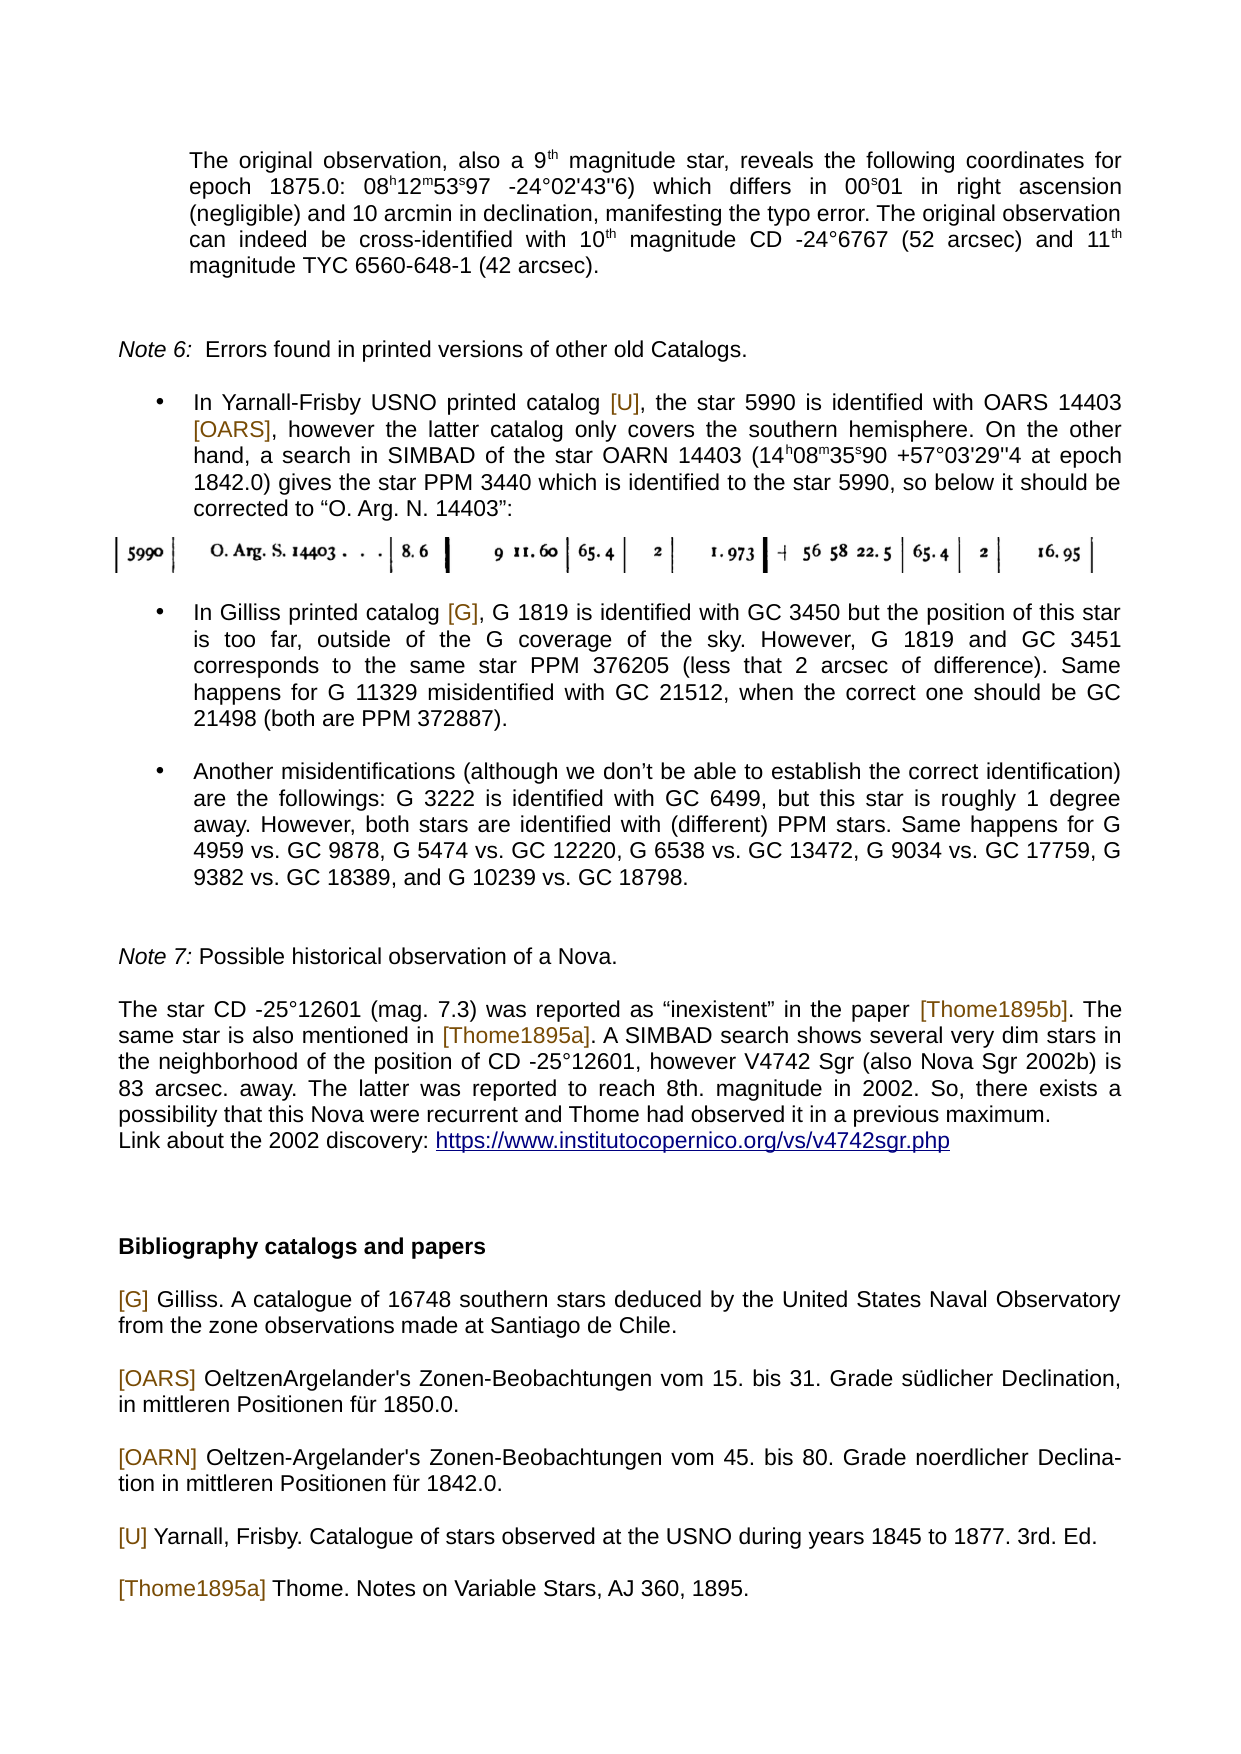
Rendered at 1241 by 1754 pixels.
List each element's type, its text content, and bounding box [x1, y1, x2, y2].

text The star CD -25°12601 (mag. 7.3) was reported as “inexistent” in the paper [Thome1895b]. The same star is also mentioned in [Thome1895a]. A SIMBAD search shows several very dim stars in the neighborhood of the position of CD -25°12601, however V4742 Sgr (also Nova Sgr 2002b) is 83 arcsec. away. The latter was reported to reach 8th. magnitude in 2002. So, there exists a possibility that this Nova were recurrent and Thome had observed it in a previous maximum. [118, 996, 1122, 1127]
text [U] Yarnall, Frisby. Catalogue of stars observed at the USNO during years 1845 to 1877. 3rd. Ed. [118, 1523, 1122, 1549]
text [OARN] Oeltzen-Argelander's Zonen-Beobachtungen vom 45. bis 80. Grade noerdlicher Declina-tion in mittleren Positionen für 1842.0. [118, 1444, 1122, 1496]
text Note 6: Errors found in printed versions of other old Catalogs. [118, 336, 1122, 362]
text [Thome1895a] Thome. Notes on Variable Stars, AJ 360, 1895. [118, 1575, 1122, 1602]
list Another misidentifications (although we don’t be able to establish the correct identification) are the followings: G 3222 is identified with GC 6499, but this star is roughly 1 degree away. However, both stars are identified with (different) PPM stars. Same happens for G 4959 vs. GC 9878, G 5474 vs. GC 12220, G 6538 vs. GC 13472, G 9034 vs. GC 17759, G 9382 vs. GC 18389, and G 10239 vs. GC 18798. [156, 758, 1122, 890]
text The original observation, also a 9th magnitude star, reveals the following coordinates for epoch 1875.0: 08h12m53s97 -24°02'43''6) which differs in 00s01 in right ascension (negligible) and 10 arcmin in declination, manifesting the typo error. The original observation can indeed be cross-identified with 10th magnitude CD -24°6767 (52 arcsec) and 11th magnitude TYC 6560-648-1 (42 arcsec). [189, 147, 1122, 279]
picture [100, 537, 1105, 573]
text Link about the 2002 discovery: https://www.institutocopernico.org/vs/v4742sgr.php [118, 1127, 1122, 1154]
text [G] Gilliss. A catalogue of 16748 southern stars deduced by the United States Naval Observatory from the zone observations made at Santiago de Chile. [118, 1286, 1122, 1338]
list In Gilliss printed catalog [G], G 1819 is identified with GC 3450 but the position of this star is too far, outside of the G coverage of the sky. However, G 1819 and GC 3451 corresponds to the same star PPM 376205 (less that 2 arcsec of difference). Same happens for G 11329 misidentified with GC 21512, when the correct one should be GC 21498 (both are PPM 372887). [156, 599, 1122, 732]
text Bibliography catalogs and papers [118, 1233, 1122, 1259]
list In Yarnall-Frisby USNO printed catalog [U], the star 5990 is identified with OARS 14403 [OARS], however the latter catalog only covers the southern hemisphere. On the other hand, a search in SIMBAD of the star OARN 14403 (14h08m35s90 +57°03'29''4 at epoch 1842.0) gives the star PPM 3440 which is identified to the star 5990, so below it should be corrected to “O. Arg. N. 14403”: [156, 389, 1122, 521]
text Note 7: Possible historical observation of a Nova. [118, 943, 1122, 969]
text [OARS] OeltzenArgelander's Zonen-Beobachtungen vom 15. bis 31. Grade südlicher Declination, in mittleren Positionen für 1850.0. [118, 1364, 1122, 1417]
